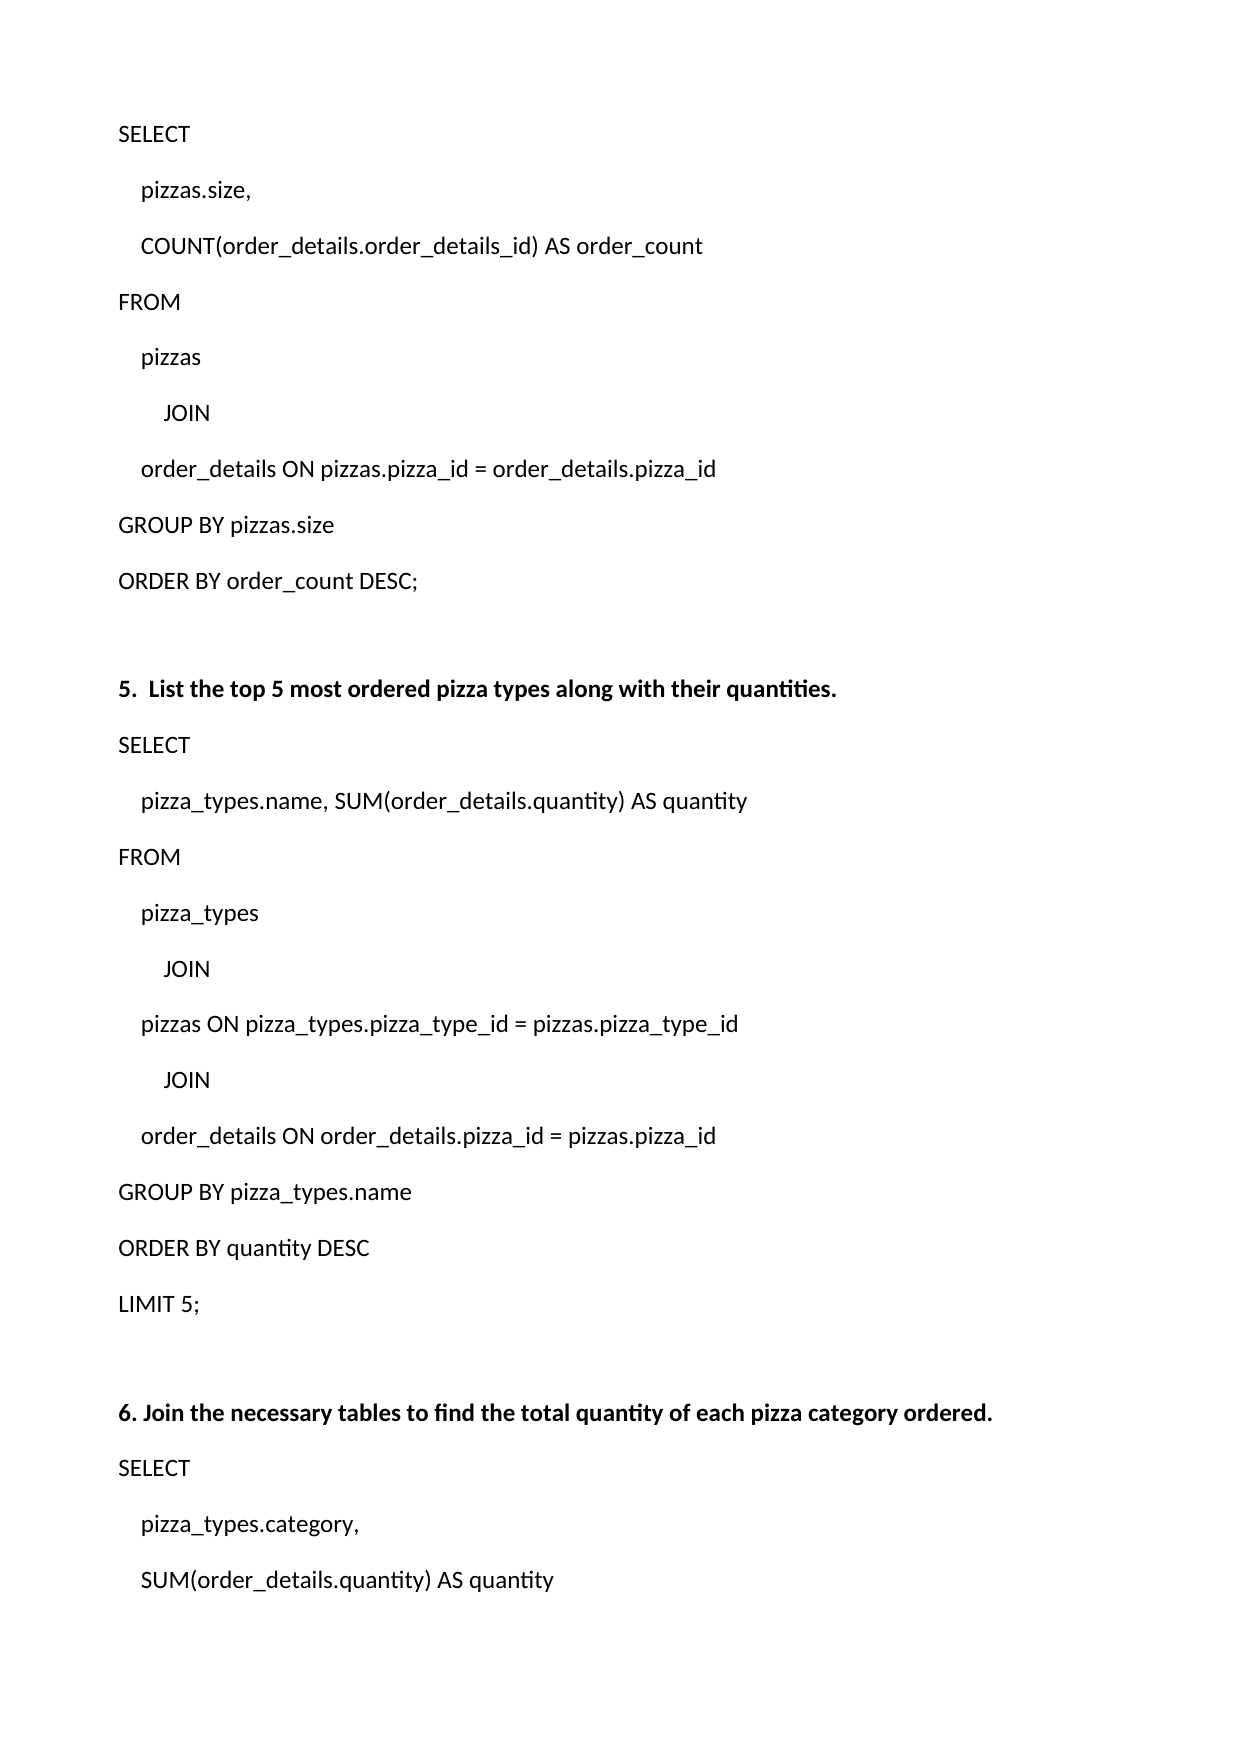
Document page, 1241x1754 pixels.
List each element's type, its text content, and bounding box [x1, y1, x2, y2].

text SELECT [118, 1452, 1122, 1483]
text pizzas.size, [118, 174, 1122, 204]
text pizzas ON pizza_types.pizza_type_id = pizzas.pizza_type_id [118, 1009, 1122, 1039]
text order_details ON pizzas.pizza_id = order_details.pizza_id [118, 453, 1122, 484]
text SUM(order_details.quantity) AS quantity [118, 1564, 1122, 1595]
text JOIN [118, 1064, 1122, 1095]
text COUNT(order_details.order_details_id) AS order_count [118, 230, 1122, 260]
text pizza_types [118, 897, 1122, 927]
text LIMIT 5; [118, 1288, 1122, 1318]
text GROUP BY pizza_types.name [118, 1176, 1122, 1207]
text ORDER BY quantity DESC [118, 1232, 1122, 1262]
text 5. List the top 5 most ordered pizza types along with their quantities. [118, 674, 1122, 704]
text JOIN [118, 397, 1122, 428]
text pizzas [118, 341, 1122, 372]
text 6. Join the necessary tables to find the total quantity of each pizza category ordered. [118, 1397, 1122, 1427]
text pizza_types.category, [118, 1508, 1122, 1539]
text order_details ON order_details.pizza_id = pizzas.pizza_id [118, 1120, 1122, 1151]
text SELECT [118, 118, 1122, 149]
text pizza_types.name, SUM(order_details.quantity) AS quantity [118, 785, 1122, 816]
text FROM [118, 286, 1122, 316]
text SELECT [118, 729, 1122, 760]
text JOIN [118, 953, 1122, 983]
text GROUP BY pizzas.size [118, 509, 1122, 539]
text FROM [118, 841, 1122, 872]
text ORDER BY order_count DESC; [118, 565, 1122, 595]
